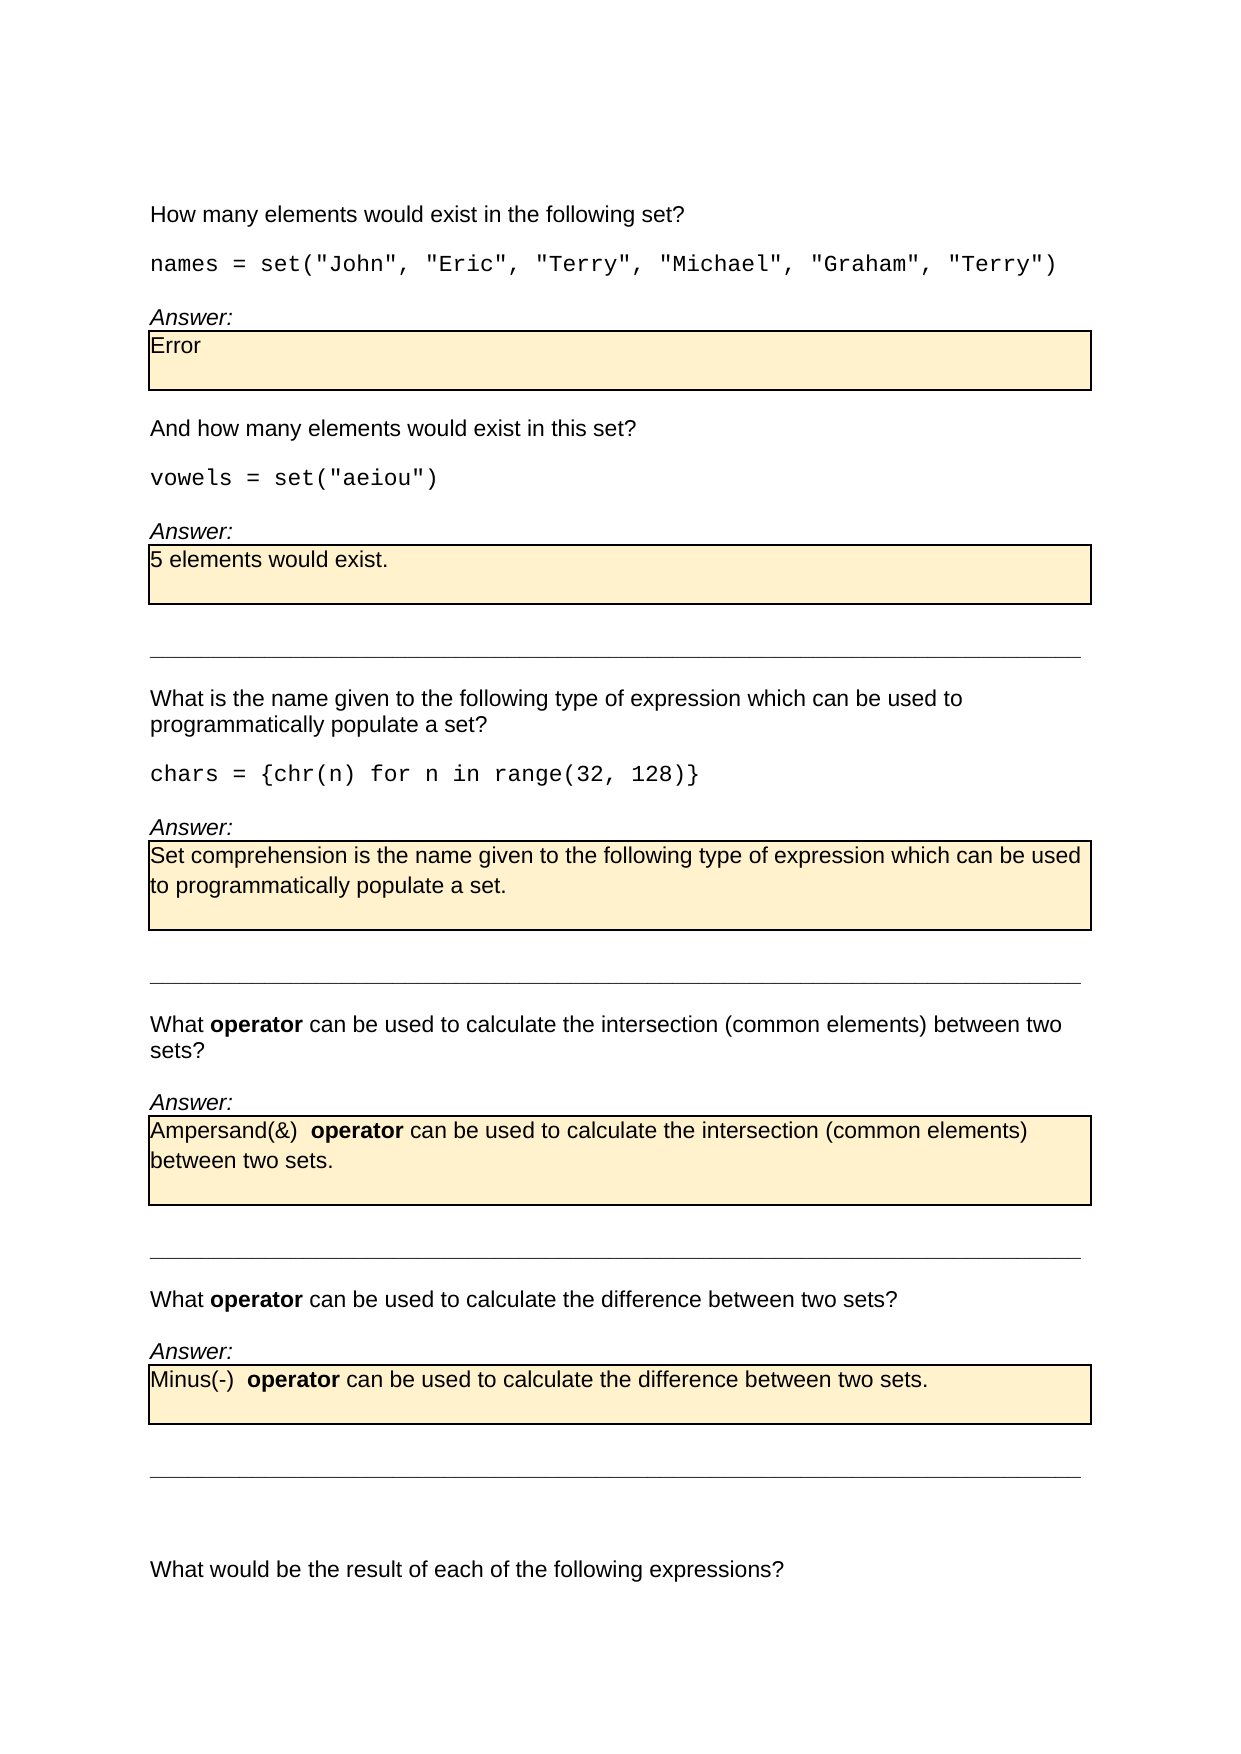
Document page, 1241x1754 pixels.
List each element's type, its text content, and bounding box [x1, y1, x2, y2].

text Answer: [150, 1089, 1090, 1115]
text chars = {chr(n) for n in range(32, 128)} [150, 763, 1090, 789]
text Answer: [150, 304, 1090, 330]
text Set comprehension is the name given to the following type of expression which can be used to programmatically populate a set. [150, 842, 1090, 899]
text Ampersand(&) operator can be used to calculate the intersection (common elements) between two sets. [150, 1117, 1090, 1174]
text And how many elements would exist in this set? [150, 415, 1090, 442]
text How many elements would exist in the following set? [150, 201, 1090, 228]
text What operator can be used to calculate the intersection (common elements) between two sets? [150, 1011, 1090, 1064]
text _________________________________________________________________________ [150, 1454, 1090, 1480]
text _________________________________________________________________________ [150, 960, 1090, 986]
text _________________________________________________________________________ [150, 634, 1090, 660]
text What is the name given to the following type of expression which can be used to programmatically populate a set? [150, 685, 1090, 738]
text Minus(-) operator can be used to calculate the difference between two sets. [150, 1366, 1090, 1392]
text Answer: [150, 1338, 1090, 1364]
text vowels = set("aeiou") [150, 467, 1090, 493]
text 5 elements would exist. [150, 546, 1090, 572]
text _________________________________________________________________________ [150, 1235, 1090, 1261]
text Answer: [150, 814, 1090, 840]
text What operator can be used to calculate the difference between two sets? [150, 1286, 1090, 1313]
text Error [150, 332, 1090, 358]
text names = set("John", "Eric", "Terry", "Michael", "Graham", "Terry") [150, 253, 1090, 279]
text What would be the result of each of the following expressions? [150, 1556, 1090, 1583]
text Answer: [150, 518, 1090, 544]
